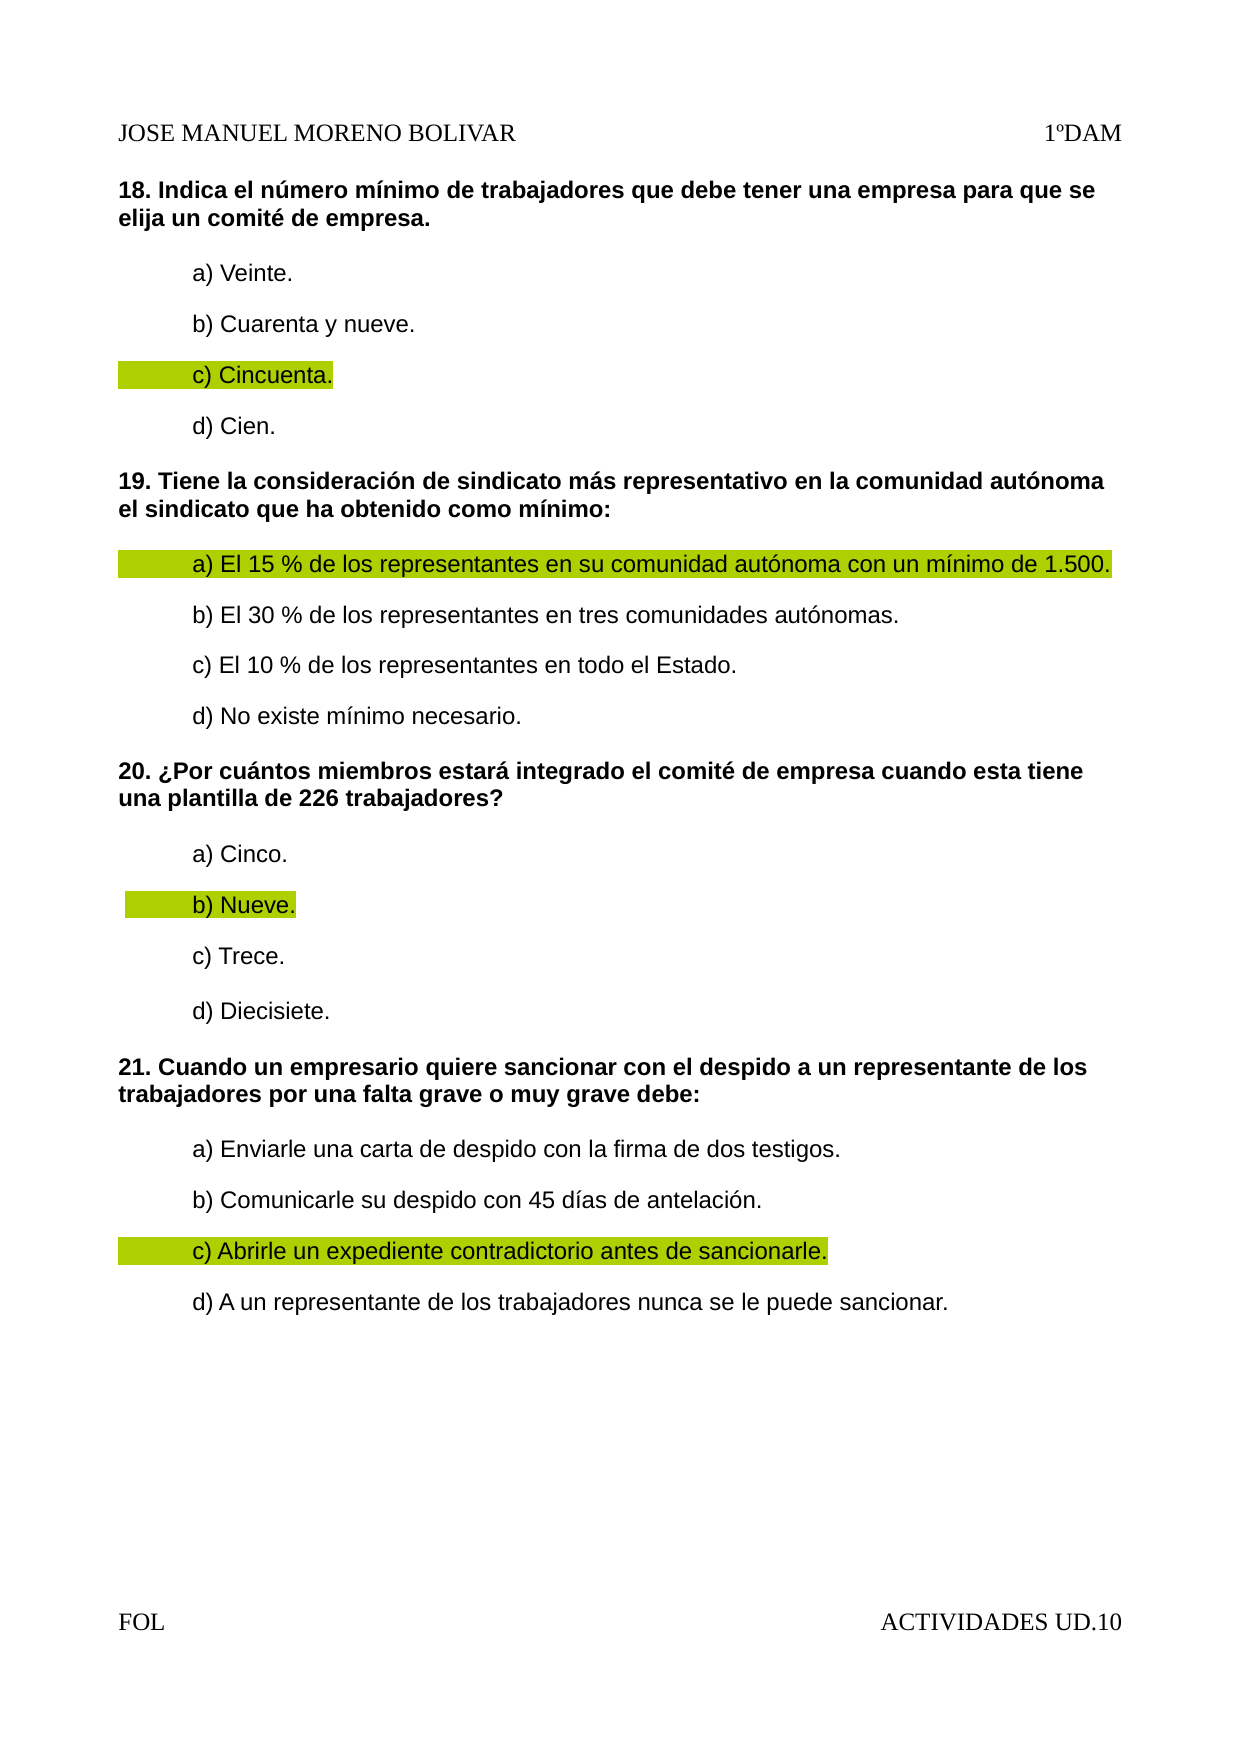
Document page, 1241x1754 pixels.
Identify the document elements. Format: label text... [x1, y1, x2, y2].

list a) Cinco. [118, 839, 1122, 867]
text 18. Indica el número mínimo de trabajadores que debe tener una empresa para que se elija un comité de empresa. [118, 176, 1122, 259]
text 20. ¿Por cuántos miembros estará integrado el comité de empresa cuando esta tiene una plantilla de 226 trabajadores? [118, 757, 1122, 839]
list d) A un representante de los trabajadores nunca se le puede sancionar. [118, 1288, 1122, 1316]
list c) El 10 % de los representantes en todo el Estado. [118, 651, 1122, 679]
text 21. Cuando un empresario quiere sancionar con el despido a un representante de los trabajadores por una falta grave o muy grave debe: [118, 1052, 1122, 1135]
list c) Abrirle un expediente contradictorio antes de sancionarle. [118, 1237, 1122, 1265]
list d) Diecisiete. [118, 997, 1122, 1052]
text 19. Tiene la consideración de sindicato más representativo en la comunidad autónoma el sindicato que ha obtenido como mínimo: [118, 467, 1122, 550]
list a) Enviarle una carta de despido con la firma de dos testigos. [118, 1135, 1122, 1163]
list c) Cincuenta. [118, 361, 1122, 389]
list b) El 30 % de los representantes en tres comunidades autónomas. [118, 601, 1122, 628]
list c) Trece. [118, 942, 1122, 970]
list b) Cuarenta y nueve. [118, 310, 1122, 338]
list d) No existe mínimo necesario. [118, 702, 1122, 729]
list a) Veinte. [118, 259, 1122, 287]
list a) El 15 % de los representantes en su comunidad autónoma con un mínimo de 1.500. [118, 550, 1122, 578]
list b) Comunicarle su despido con 45 días de antelación. [118, 1186, 1122, 1214]
list b) Nueve. [118, 891, 1122, 918]
list d) Cien. [118, 412, 1122, 439]
